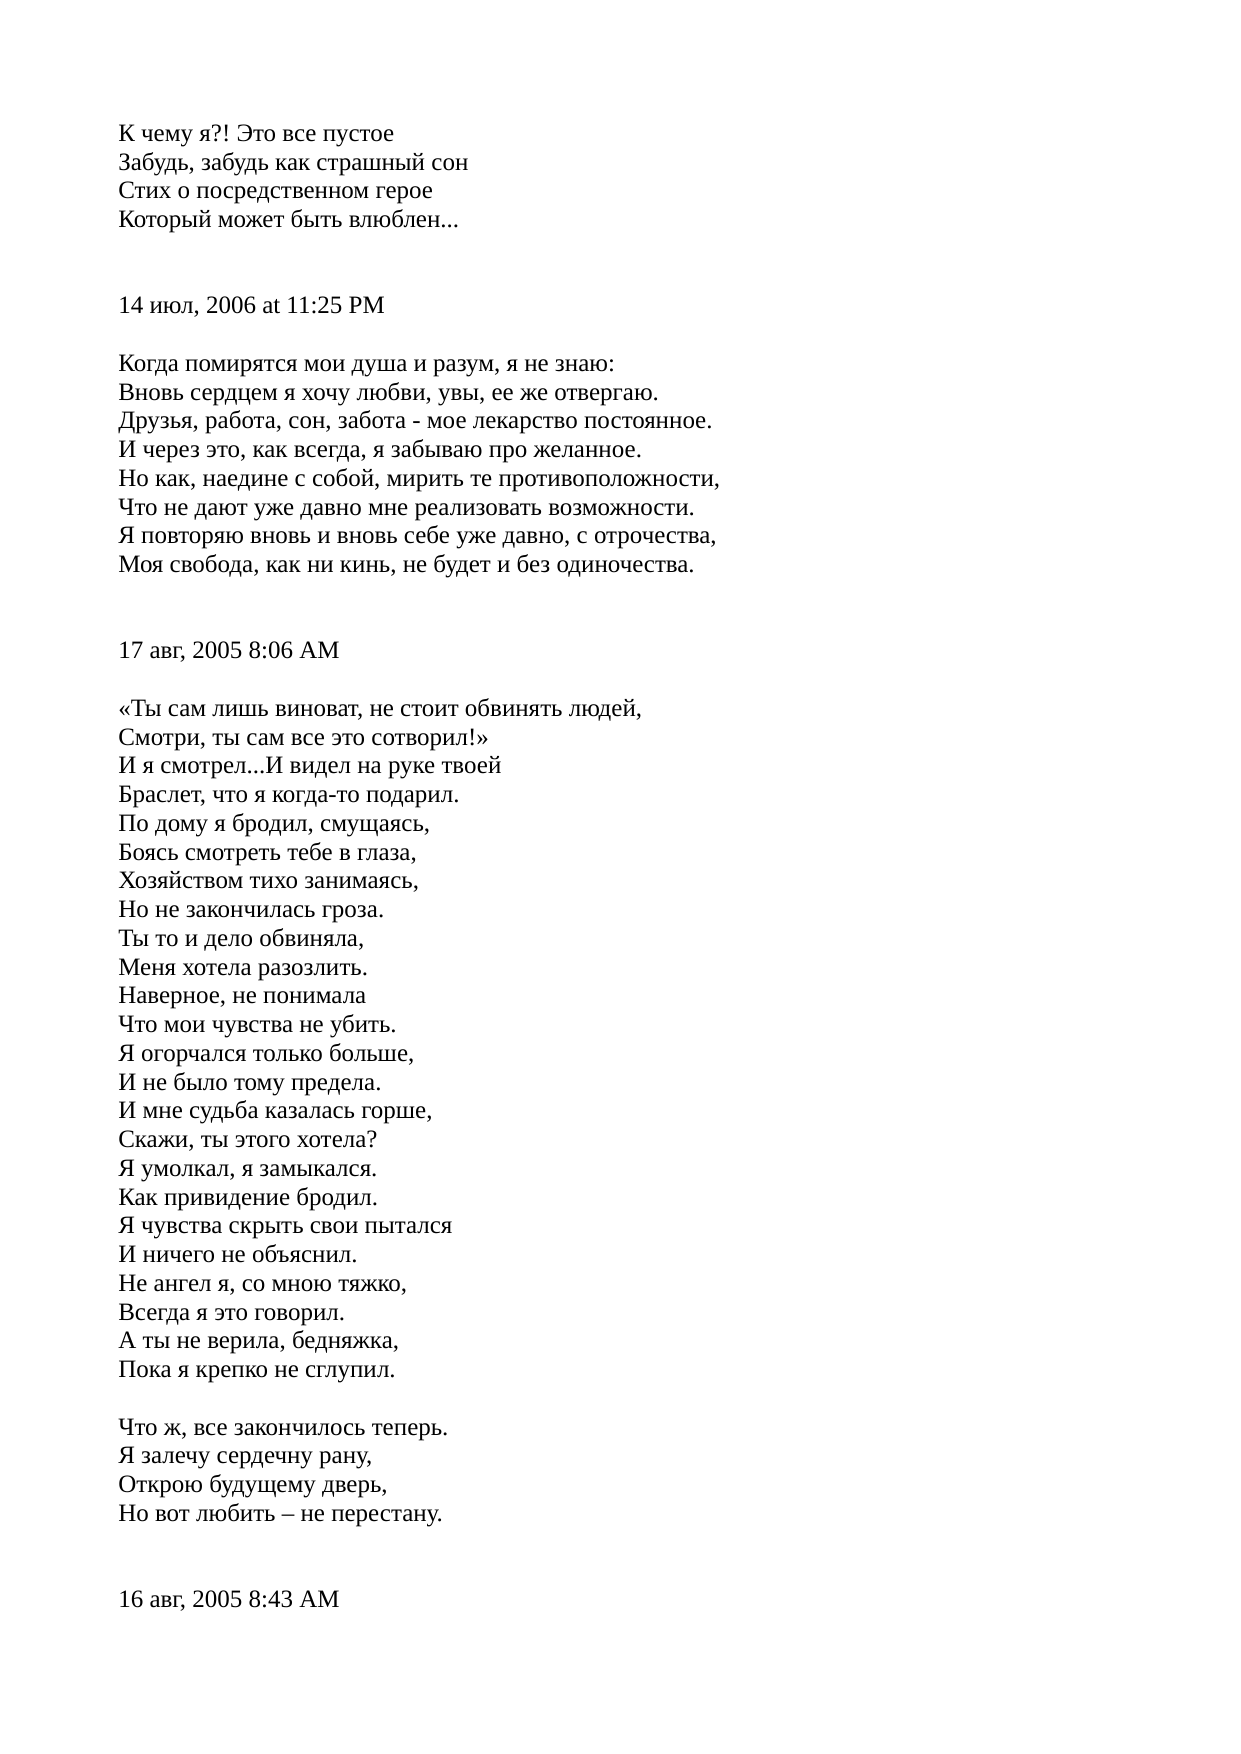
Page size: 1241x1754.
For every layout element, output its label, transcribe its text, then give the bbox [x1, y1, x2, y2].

text Всегда я это говорил. [118, 1297, 1122, 1326]
text Я повторяю вновь и вновь себе уже давно, с отрочества, [118, 521, 1122, 549]
text По дому я бродил, смущаясь, [118, 808, 1122, 837]
text «Ты сам лишь виноват, не стоит обвинять людей, [118, 693, 1122, 722]
text И мне судьба казалась горше, [118, 1096, 1122, 1124]
text Который может быть влюблен... [118, 204, 1122, 233]
text И ничего не объяснил. [118, 1239, 1122, 1268]
text Не ангел я, со мною тяжко, [118, 1268, 1122, 1297]
text Я залечу сердечну рану, [118, 1441, 1122, 1469]
text Но не закончилась гроза. [118, 894, 1122, 923]
text Что ж, все закончилось теперь. [118, 1412, 1122, 1441]
text Браслет, что я когда-то подарил. [118, 779, 1122, 808]
text Наверное, не понимала [118, 981, 1122, 1009]
text Скажи, ты этого хотела? [118, 1124, 1122, 1153]
text И через это, как всегда, я забываю про желанное. [118, 434, 1122, 463]
text А ты не верила, бедняжка, [118, 1326, 1122, 1354]
text Я чувства скрыть свои пытался [118, 1211, 1122, 1239]
text Друзья, работа, сон, забота - мое лекарство постоянное. [118, 406, 1122, 434]
text Я умолкал, я замыкался. [118, 1153, 1122, 1182]
text К чему я?! Это все пустое [118, 118, 1122, 147]
text 14 июл, 2006 at 11:25 PM [118, 291, 1122, 319]
text Вновь сердцем я хочу любви, увы, ее же отвергаю. [118, 377, 1122, 406]
text И я смотрел...И видел на руке твоей [118, 751, 1122, 779]
text Я огорчался только больше, [118, 1038, 1122, 1067]
text Меня хотела разозлить. [118, 952, 1122, 981]
text 17 авг, 2005 8:06 AM [118, 636, 1122, 664]
text Моя свобода, как ни кинь, не будет и без одиночества. [118, 549, 1122, 578]
text Когда помирятся мои душа и разум, я не знаю: [118, 348, 1122, 377]
text Ты то и дело обвиняла, [118, 923, 1122, 952]
text Пока я крепко не сглупил. [118, 1354, 1122, 1383]
text Открою будущему дверь, [118, 1469, 1122, 1498]
text Смотри, ты сам все это сотворил!» [118, 722, 1122, 751]
text Что не дают уже давно мне реализовать возможности. [118, 492, 1122, 521]
text Как привидение бродил. [118, 1182, 1122, 1211]
text И не было тому предела. [118, 1067, 1122, 1096]
text Стих о посредственном герое [118, 176, 1122, 204]
text Но как, наедине с собой, мирить те противоположности, [118, 463, 1122, 492]
text Что мои чувства не убить. [118, 1009, 1122, 1038]
text Хозяйством тихо занимаясь, [118, 866, 1122, 894]
text 16 авг, 2005 8:43 AM [118, 1584, 1122, 1613]
text Боясь смотреть тебе в глаза, [118, 837, 1122, 866]
text Но вот любить – не перестану. [118, 1498, 1122, 1527]
text Забудь, забудь как страшный сон [118, 147, 1122, 176]
